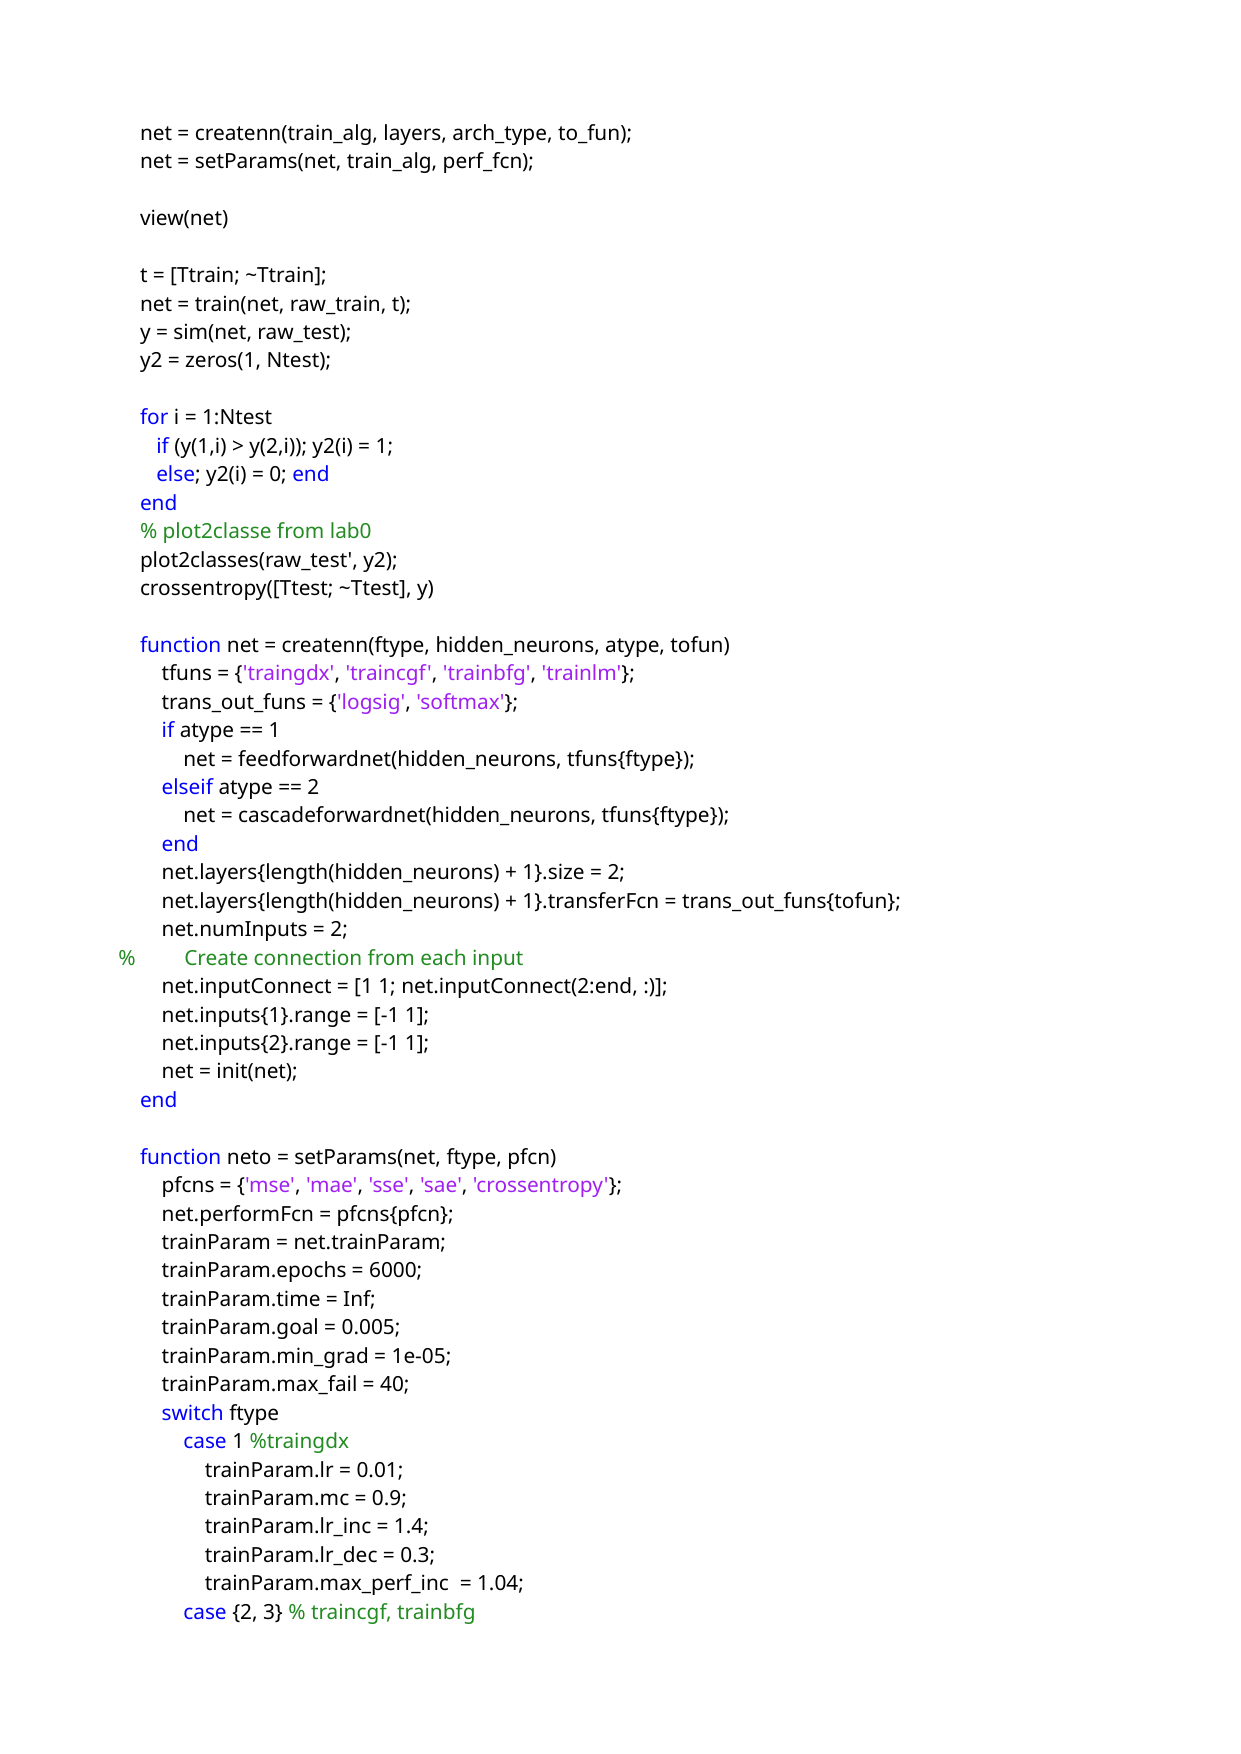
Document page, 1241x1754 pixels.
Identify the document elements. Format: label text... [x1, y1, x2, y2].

text y2 = zeros(1, Ntest); [118, 346, 1122, 374]
text trans_out_funs = {'logsig', 'softmax'}; [118, 687, 1122, 715]
text net = train(net, raw_train, t); [118, 289, 1122, 317]
text net.inputs{1}.range = [-1 1]; [118, 1000, 1122, 1028]
text case {2, 3} % traincgf, trainbfg [118, 1597, 1122, 1625]
text trainParam.time = Inf; [118, 1284, 1122, 1312]
text net = init(net); [118, 1057, 1122, 1085]
text switch ftype [118, 1398, 1122, 1426]
text trainParam.min_grad = 1e-05; [118, 1341, 1122, 1369]
text else; y2(i) = 0; end [118, 459, 1122, 488]
text trainParam.lr_inc = 1.4; [118, 1512, 1122, 1540]
text % plot2classe from lab0 [118, 516, 1122, 545]
text net = setParams(net, train_alg, perf_fcn); [118, 147, 1122, 175]
text net.inputConnect = [1 1; net.inputConnect(2:end, :)]; [118, 971, 1122, 1000]
text plot2classes(raw_test', y2); [118, 545, 1122, 573]
text trainParam.lr = 0.01; [118, 1455, 1122, 1483]
text elseif atype == 2 [118, 772, 1122, 801]
text net = feedforwardnet(hidden_neurons, tfuns{ftype}); [118, 744, 1122, 772]
text net = createnn(train_alg, layers, arch_type, to_fun); [118, 118, 1122, 147]
text view(net) [118, 203, 1122, 232]
text function neto = setParams(net, ftype, pfcn) [118, 1142, 1122, 1170]
text net.performFcn = pfcns{pfcn}; [118, 1199, 1122, 1227]
text net.inputs{2}.range = [-1 1]; [118, 1028, 1122, 1057]
text net.layers{length(hidden_neurons) + 1}.size = 2; [118, 857, 1122, 886]
text if (y(1,i) > y(2,i)); y2(i) = 1; [118, 431, 1122, 459]
text crossentropy([Ttest; ~Ttest], y) [118, 573, 1122, 602]
text y = sim(net, raw_test); [118, 317, 1122, 346]
text trainParam.max_perf_inc = 1.04; [118, 1568, 1122, 1597]
text net = cascadeforwardnet(hidden_neurons, tfuns{ftype}); [118, 801, 1122, 829]
text trainParam.lr_dec = 0.3; [118, 1540, 1122, 1568]
text end [118, 1085, 1122, 1113]
text if atype == 1 [118, 715, 1122, 744]
text t = [Ttrain; ~Ttrain]; [118, 260, 1122, 289]
text end [118, 829, 1122, 857]
text pfcns = {'mse', 'mae', 'sse', 'sae', 'crossentropy'}; [118, 1170, 1122, 1199]
text trainParam = net.trainParam; [118, 1227, 1122, 1256]
text trainParam.epochs = 6000; [118, 1256, 1122, 1284]
text trainParam.max_fail = 40; [118, 1369, 1122, 1398]
text trainParam.mc = 0.9; [118, 1483, 1122, 1512]
text case 1 %traingdx [118, 1426, 1122, 1455]
text tfuns = {'traingdx', 'traincgf', 'trainbfg', 'trainlm'}; [118, 658, 1122, 687]
text trainParam.goal = 0.005; [118, 1312, 1122, 1341]
text net.layers{length(hidden_neurons) + 1}.transferFcn = trans_out_funs{tofun}; [118, 886, 1122, 914]
text for i = 1:Ntest [118, 402, 1122, 431]
text function net = createnn(ftype, hidden_neurons, atype, tofun) [118, 630, 1122, 658]
text end [118, 488, 1122, 516]
text % Create connection from each input [118, 943, 1122, 971]
text net.numInputs = 2; [118, 914, 1122, 943]
